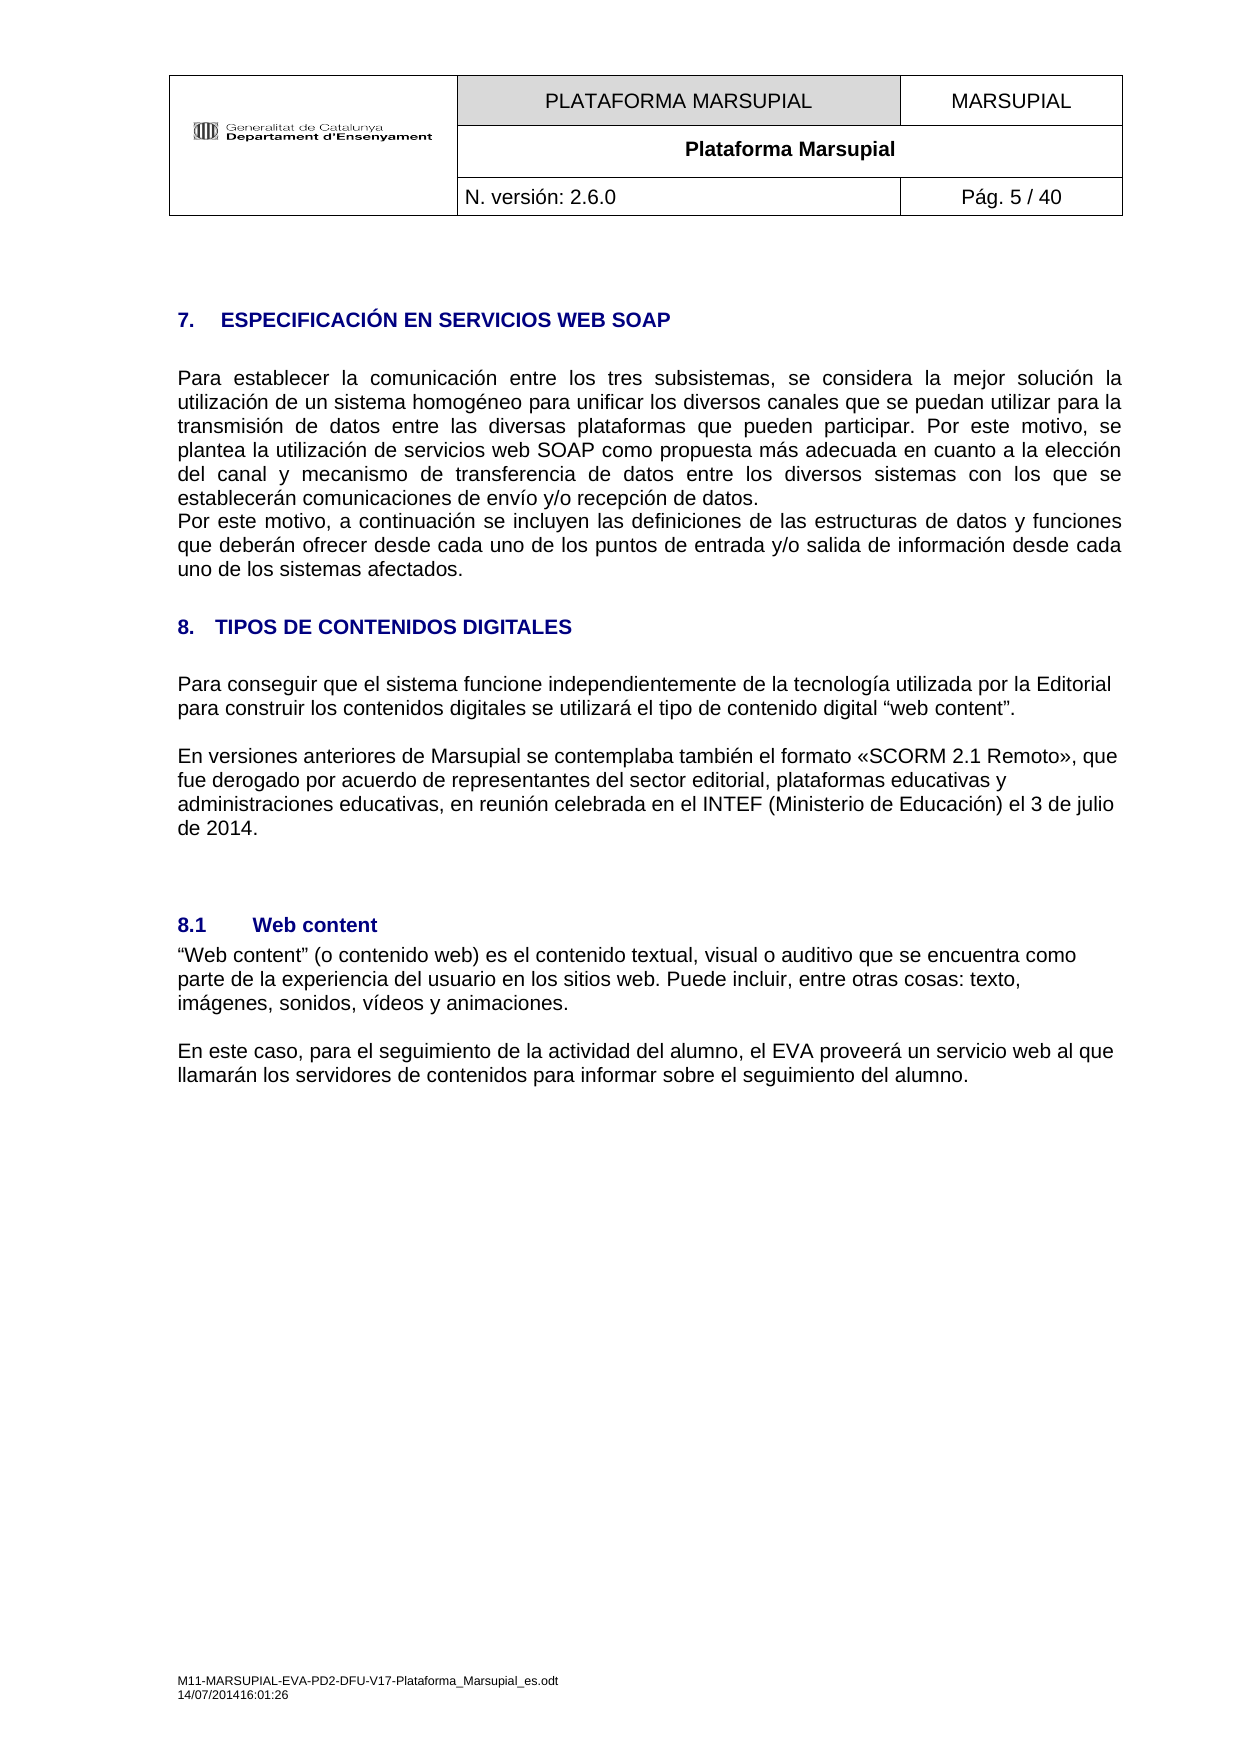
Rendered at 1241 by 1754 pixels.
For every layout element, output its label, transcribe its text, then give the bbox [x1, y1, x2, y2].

text En este caso, para el seguimiento de la actividad del alumno, el EVA proveerá un servicio web al que llamarán los servidores de contenidos para informar sobre el seguimiento del alumno. [177, 1038, 1122, 1086]
subtitle TIPOS DE CONTENIDOS DIGITALES [177, 614, 1122, 638]
subtitle Web content [177, 912, 1122, 936]
text En versiones anteriores de Marsupial se contemplaba también el formato «SCORM 2.1 Remoto», que fue derogado por acuerdo de representantes del sector editorial, plataformas educativas y administraciones educativas, en reunión celebrada en el INTEF (Ministerio de Educación) el 3 de julio de 2014. [177, 744, 1122, 839]
text Para establecer la comunicación entre los tres subsistemas, se considera la mejor solución la utilización de un sistema homogéneo para unificar los diversos canales que se puedan utilizar para la transmisión de datos entre las diversas plataformas que pueden participar. Por este motivo, se plantea la utilización de servicios web SOAP como propuesta más adecuada en cuanto a la elección del canal y mecanismo de transferencia de datos entre los diversos sistemas con los que se establecerán comunicaciones de envío y/o recepción de datos. [177, 366, 1122, 509]
text Por este motivo, a continuación se incluyen las definiciones de las estructuras de datos y funciones que deberán ofrecer desde cada uno de los puntos de entrada y/o salida de información desde cada uno de los sistemas afectados. [177, 509, 1122, 581]
subtitle ESPECIFICACIÓN EN SERVICIOS WEB SOAP [177, 308, 1122, 332]
text “Web content” (o contenido web) es el contenido textual, visual o auditivo que se encuentra como parte de la experiencia del usuario en los sitios web. Puede incluir, entre otras cosas: texto, imágenes, sonidos, vídeos y animaciones. [177, 943, 1122, 1014]
text Para conseguir que el sistema funcione independientemente de la tecnología utilizada por la Editorial para construir los contenidos digitales se utilizará el tipo de contenido digital “web content”. [177, 672, 1122, 720]
